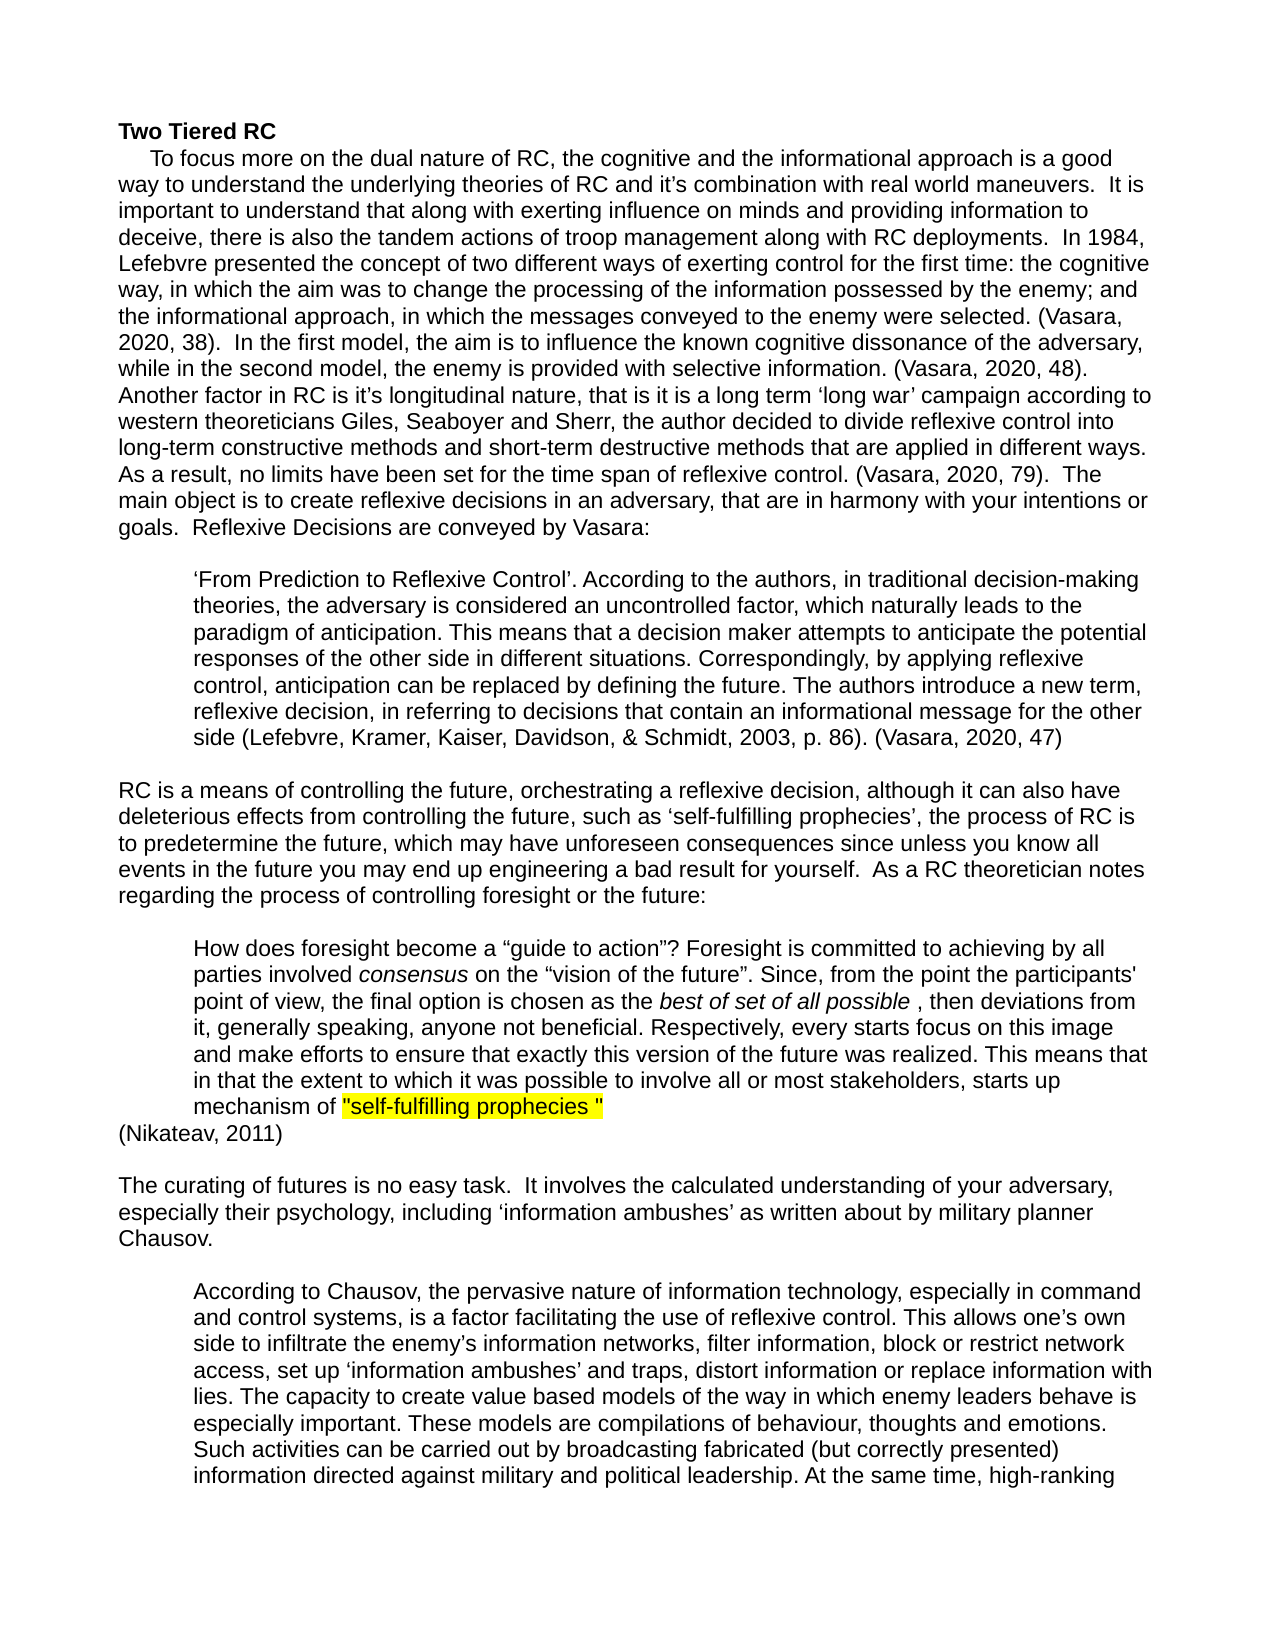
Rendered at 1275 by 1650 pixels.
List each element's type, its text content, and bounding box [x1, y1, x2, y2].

text ‘From Prediction to Reflexive Control’. According to the authors, in traditional decision-making theories, the adversary is considered an uncontrolled factor, which naturally leads to the paradigm of anticipation. This means that a decision maker attempts to anticipate the potential responses of the other side in different situations. Correspondingly, by applying reflexive control, anticipation can be replaced by defining the future. The authors introduce a new term, reflexive decision, in referring to decisions that contain an informational message for the other side (Lefebvre, Kramer, Kaiser, Davidson, & Schmidt, 2003, p. 86). (Vasara, 2020, 47) [193, 566, 1157, 751]
text (Nikateav, 2011) [118, 1119, 1157, 1146]
text Two Tiered RC [118, 118, 1157, 144]
text The curating of futures is no easy task. It involves the calculated understanding of your adversary, especially their psychology, including ‘information ambushes’ as written about by military planner Chausov. [118, 1172, 1157, 1251]
text RC is a means of controlling the future, orchestrating a reflexive decision, although it can also have deleterious effects from controlling the future, such as ‘self-fulfilling prophecies’, the process of RC is to predetermine the future, which may have unforeseen consequences since unless you know all events in the future you may end up engineering a bad result for yourself. As a RC theoretician notes regarding the process of controlling foresight or the future: [118, 777, 1157, 909]
text According to Chausov, the pervasive nature of information technology, especially in command and control systems, is a factor facilitating the use of reflexive control. This allows one’s own side to infiltrate the enemy’s information networks, filter information, block or restrict network access, set up ‘information ambushes’ and traps, distort information or replace information with lies. The capacity to create value based models of the way in which enemy leaders behave is especially important. These models are compilations of behaviour, thoughts and emotions. Such activities can be carried out by broadcasting fabricated (but correctly presented) information directed against military and political leadership. At the same time, high-ranking [193, 1278, 1157, 1488]
text To focus more on the dual nature of RC, the cognitive and the informational approach is a good way to understand the underlying theories of RC and it’s combination with real world maneuvers. It is important to understand that along with exerting influence on minds and providing information to deceive, there is also the tandem actions of troop management along with RC deployments. In 1984, Lefebvre presented the concept of two different ways of exerting control for the first time: the cognitive way, in which the aim was to change the processing of the information possessed by the enemy; and the informational approach, in which the messages conveyed to the enemy were selected. (Vasara, 2020, 38). In the first model, the aim is to influence the known cognitive dissonance of the adversary, while in the second model, the enemy is provided with selective information. (Vasara, 2020, 48). Another factor in RC is it’s longitudinal nature, that is it is a long term ‘long war’ campaign according to western theoreticians Giles, Seaboyer and Sherr, the author decided to divide reflexive control into long-term constructive methods and short-term destructive methods that are applied in different ways. As a result, no limits have been set for the time span of reflexive control. (Vasara, 2020, 79). The main object is to create reflexive decisions in an adversary, that are in harmony with your intentions or goals. Reflexive Decisions are conveyed by Vasara: [118, 144, 1157, 540]
text How does foresight become a “guide to action”? Foresight is committed to achieving by all parties involved consensus on the “vision of the future”. Since, from the point the participants' point of view, the final option is chosen as the best of set of all possible , then deviations from it, generally speaking, anyone not beneficial. Respectively, every starts focus on this image and make efforts to ensure that exactly this version of the future was realized. This means that in that the extent to which it was possible to involve all or most stakeholders, starts up mechanism of "self-fulfilling prophecies " [193, 935, 1157, 1119]
